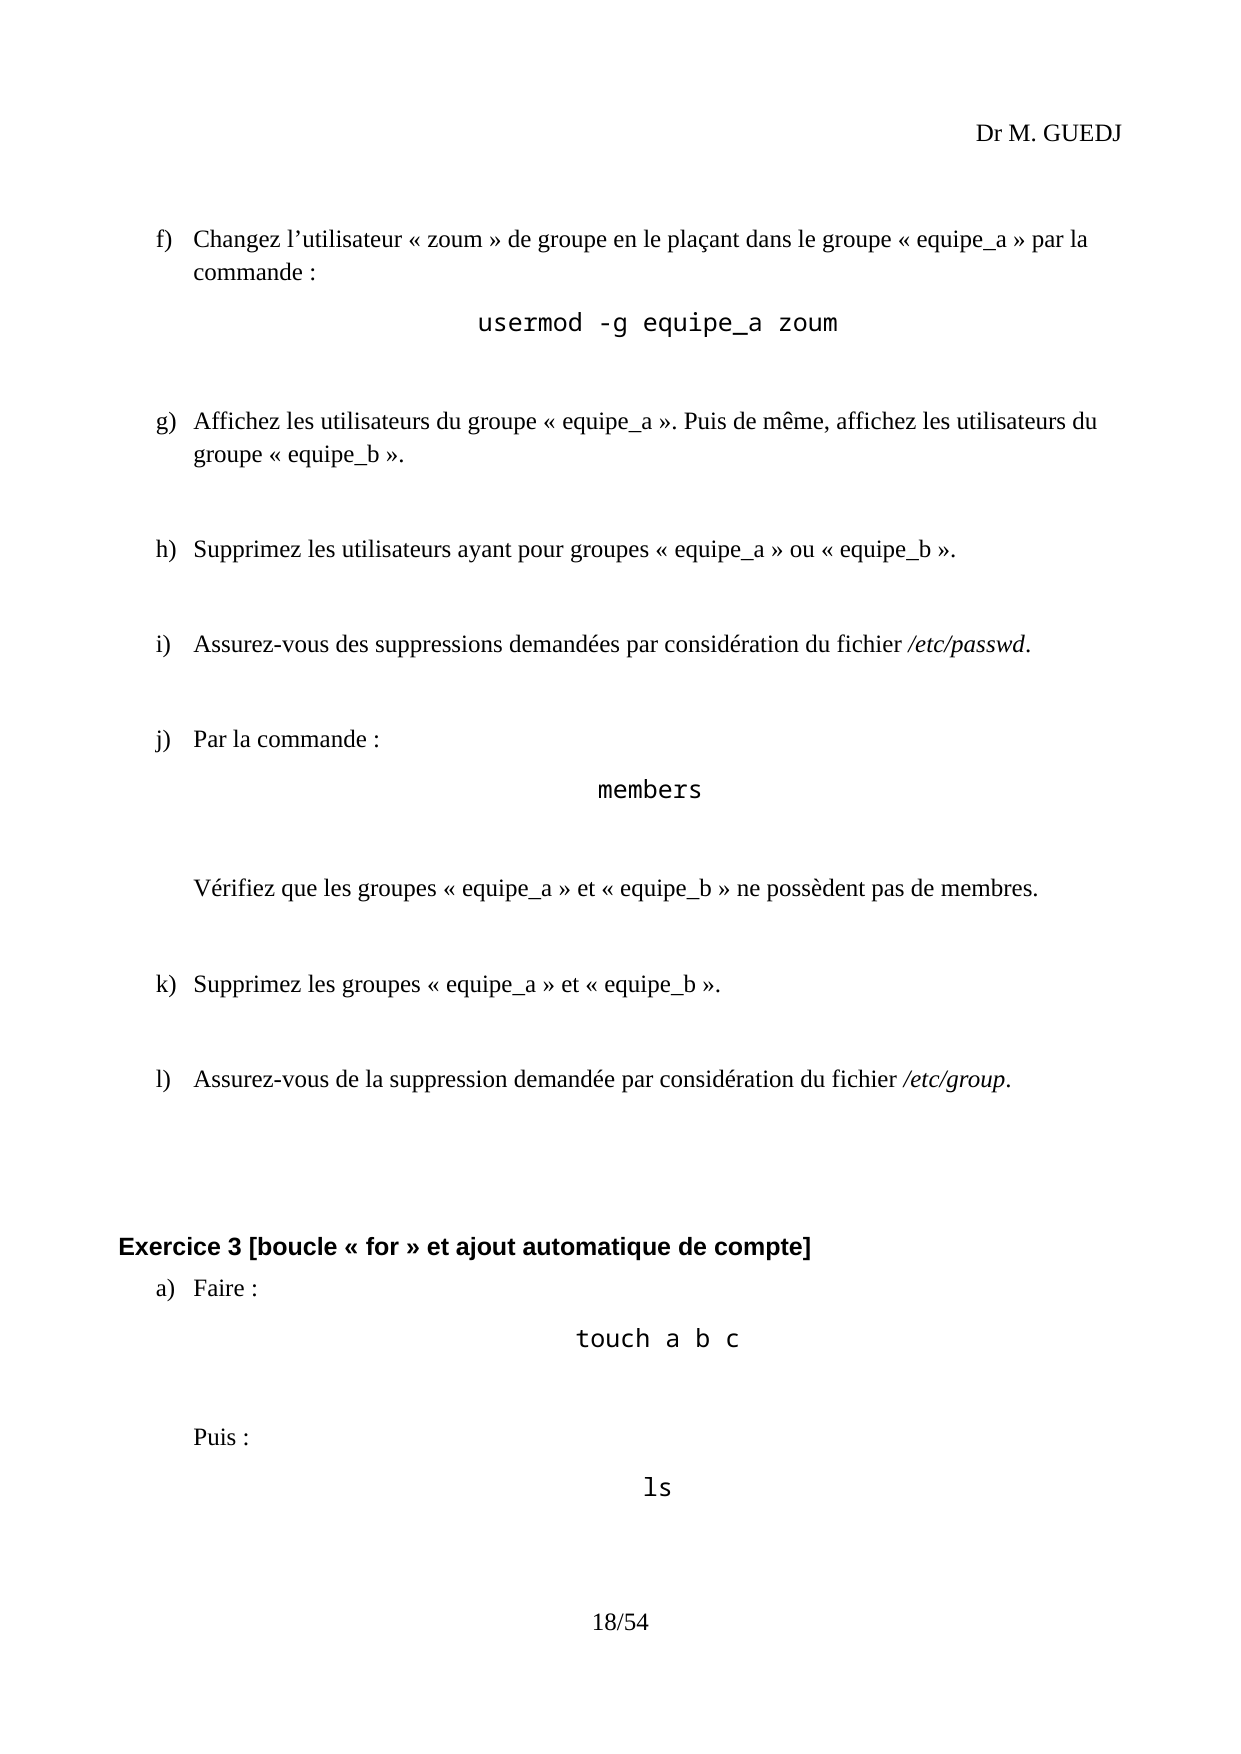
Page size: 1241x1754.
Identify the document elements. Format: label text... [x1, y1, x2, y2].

list Puis : [156, 1422, 1122, 1451]
list Supprimez les utilisateurs ayant pour groupes « equipe_a » ou « equipe_b ». [156, 534, 1122, 563]
list Supprimez les groupes « equipe_a » et « equipe_b ». [156, 969, 1122, 997]
list Faire : [156, 1273, 1122, 1302]
list ls [156, 1469, 1122, 1504]
list touch a b c [156, 1321, 1122, 1355]
text Exercice 3 [boucle « for » et ajout automatique de compte] [118, 1232, 1122, 1261]
list Assurez-vous des suppressions demandées par considération du fichier /etc/passwd. [156, 629, 1122, 658]
list Vérifiez que les groupes « equipe_a » et « equipe_b » ne possèdent pas de membres. [156, 873, 1122, 902]
list Changez l’utilisateur « zoum » de groupe en le plaçant dans le groupe « equipe_a » par la commande : [156, 224, 1122, 286]
list members [156, 772, 1122, 806]
list Assurez-vous de la suppression demandée par considération du fichier /etc/group. [156, 1064, 1122, 1093]
list Par la commande : [156, 724, 1122, 753]
list usermod -g equipe_a zoum [156, 304, 1122, 339]
list Affichez les utilisateurs du groupe « equipe_a ». Puis de même, affichez les utilisateurs du groupe « equipe_b ». [156, 406, 1122, 468]
